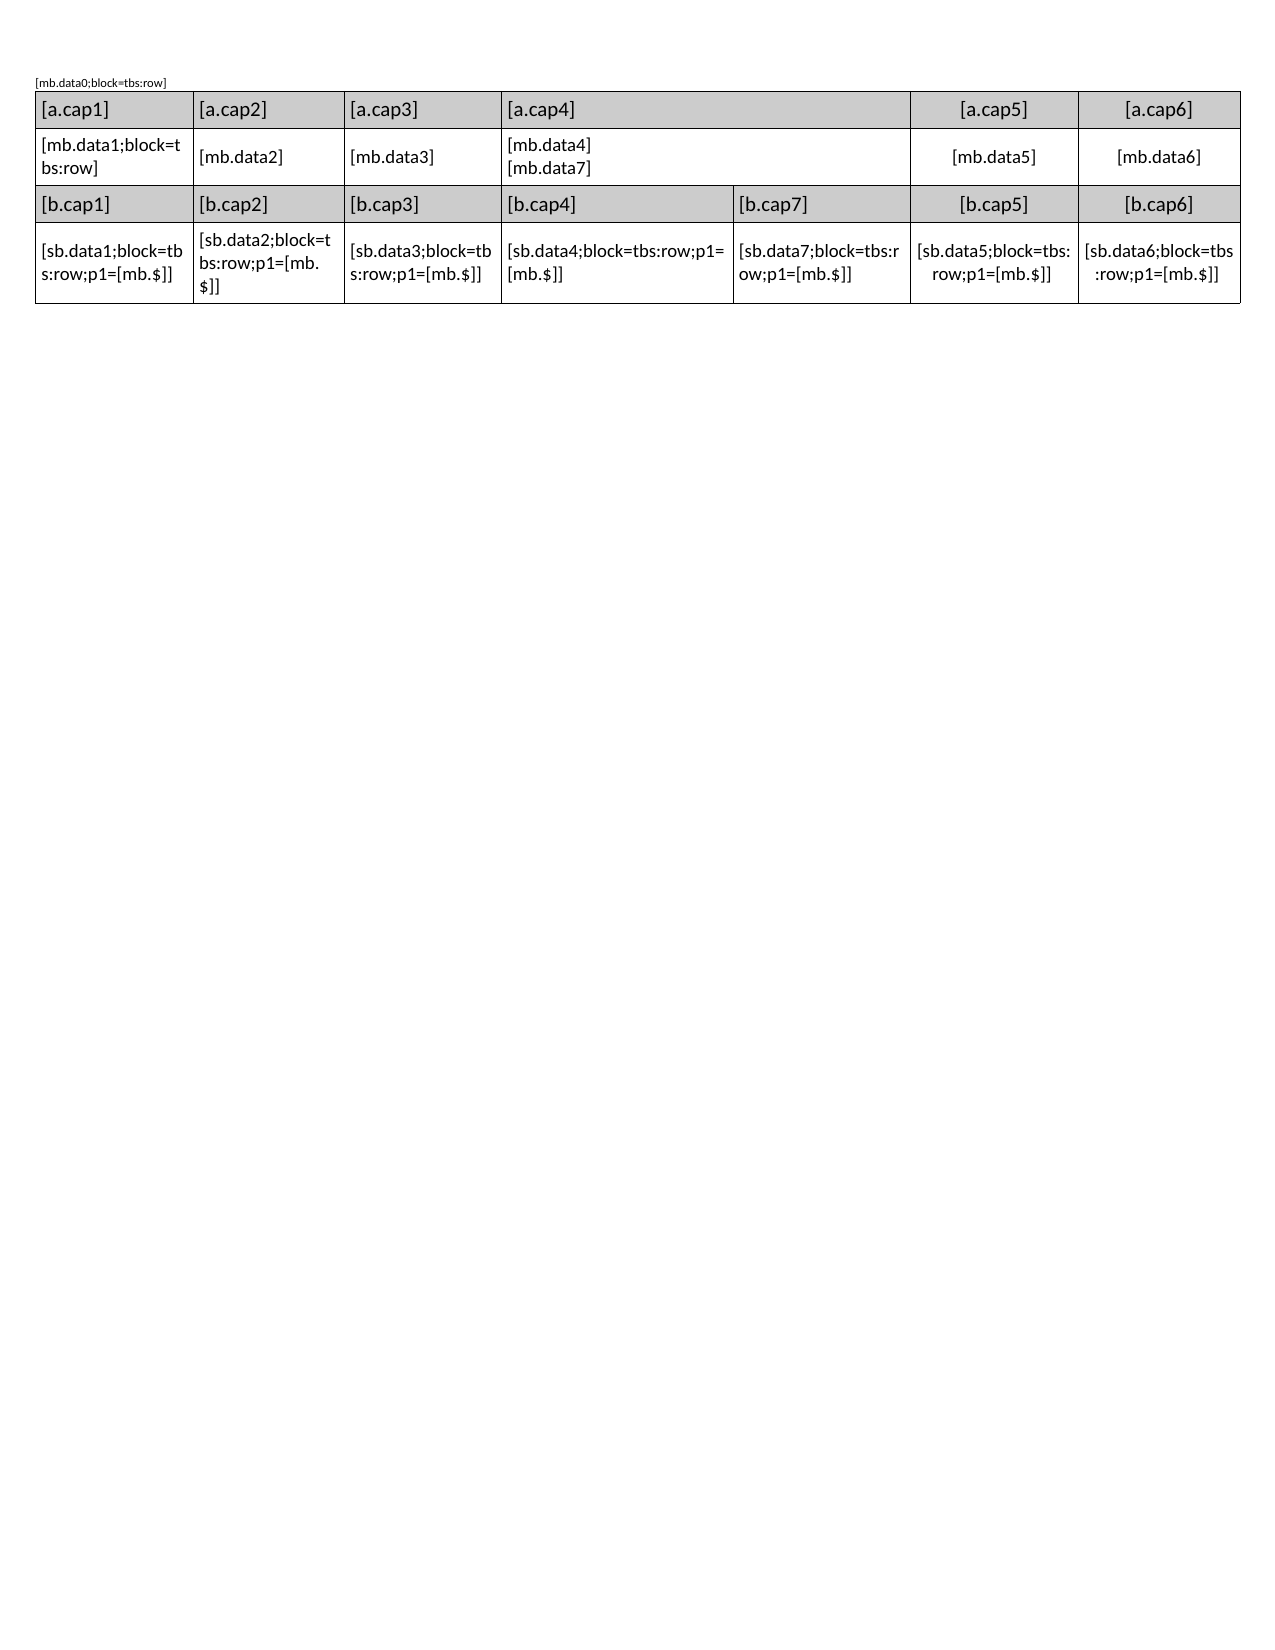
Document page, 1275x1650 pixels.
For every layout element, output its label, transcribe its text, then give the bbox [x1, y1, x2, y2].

table_cell [sb.data6;block=tbs:row;p1=[mb.$]] [1079, 223, 1240, 302]
table_cell [mb.data6] [1079, 129, 1240, 185]
table_header [a.cap4] [502, 92, 910, 128]
table_header [mb.data0;block=tbs:row] [30, 70, 1246, 339]
table_header [a.cap2] [194, 92, 344, 128]
table_cell [b.cap6] [1079, 186, 1240, 222]
table_cell [mb.data1;block=tbs:row] [36, 129, 193, 185]
table_cell [mb.data5] [911, 129, 1078, 185]
table_header [a.cap5] [911, 92, 1078, 128]
table_header [30, 30, 1246, 70]
table_cell [b.cap2] [194, 186, 344, 222]
table_cell [b.cap3] [345, 186, 501, 222]
table_cell [sb.data2;block=tbs:row;p1=[mb.$]] [194, 223, 344, 302]
table_cell [b.cap1] [36, 186, 193, 222]
table_header [a.cap3] [345, 92, 501, 128]
table_cell [mb.data3] [345, 129, 501, 185]
table_header [a.cap6] [1079, 92, 1240, 128]
table_cell [mb.data2] [194, 129, 344, 185]
table_cell [b.cap4] [502, 186, 733, 222]
table_cell [b.cap5] [911, 186, 1078, 222]
table_cell [sb.data7;block=tbs:row;p1=[mb.$]] [734, 223, 910, 302]
table_cell [sb.data4;block=tbs:row;p1=[mb.$]] [502, 223, 733, 302]
table_cell [mb.data4] [mb.data7] [502, 129, 910, 185]
table_cell [sb.data1;block=tbs:row;p1=[mb.$]] [36, 223, 193, 302]
table_cell [sb.data3;block=tbs:row;p1=[mb.$]] [345, 223, 501, 302]
table_header [a.cap1] [36, 92, 193, 128]
table_cell [b.cap7] [734, 186, 910, 222]
table_cell [sb.data5;block=tbs:row;p1=[mb.$]] [911, 223, 1078, 302]
